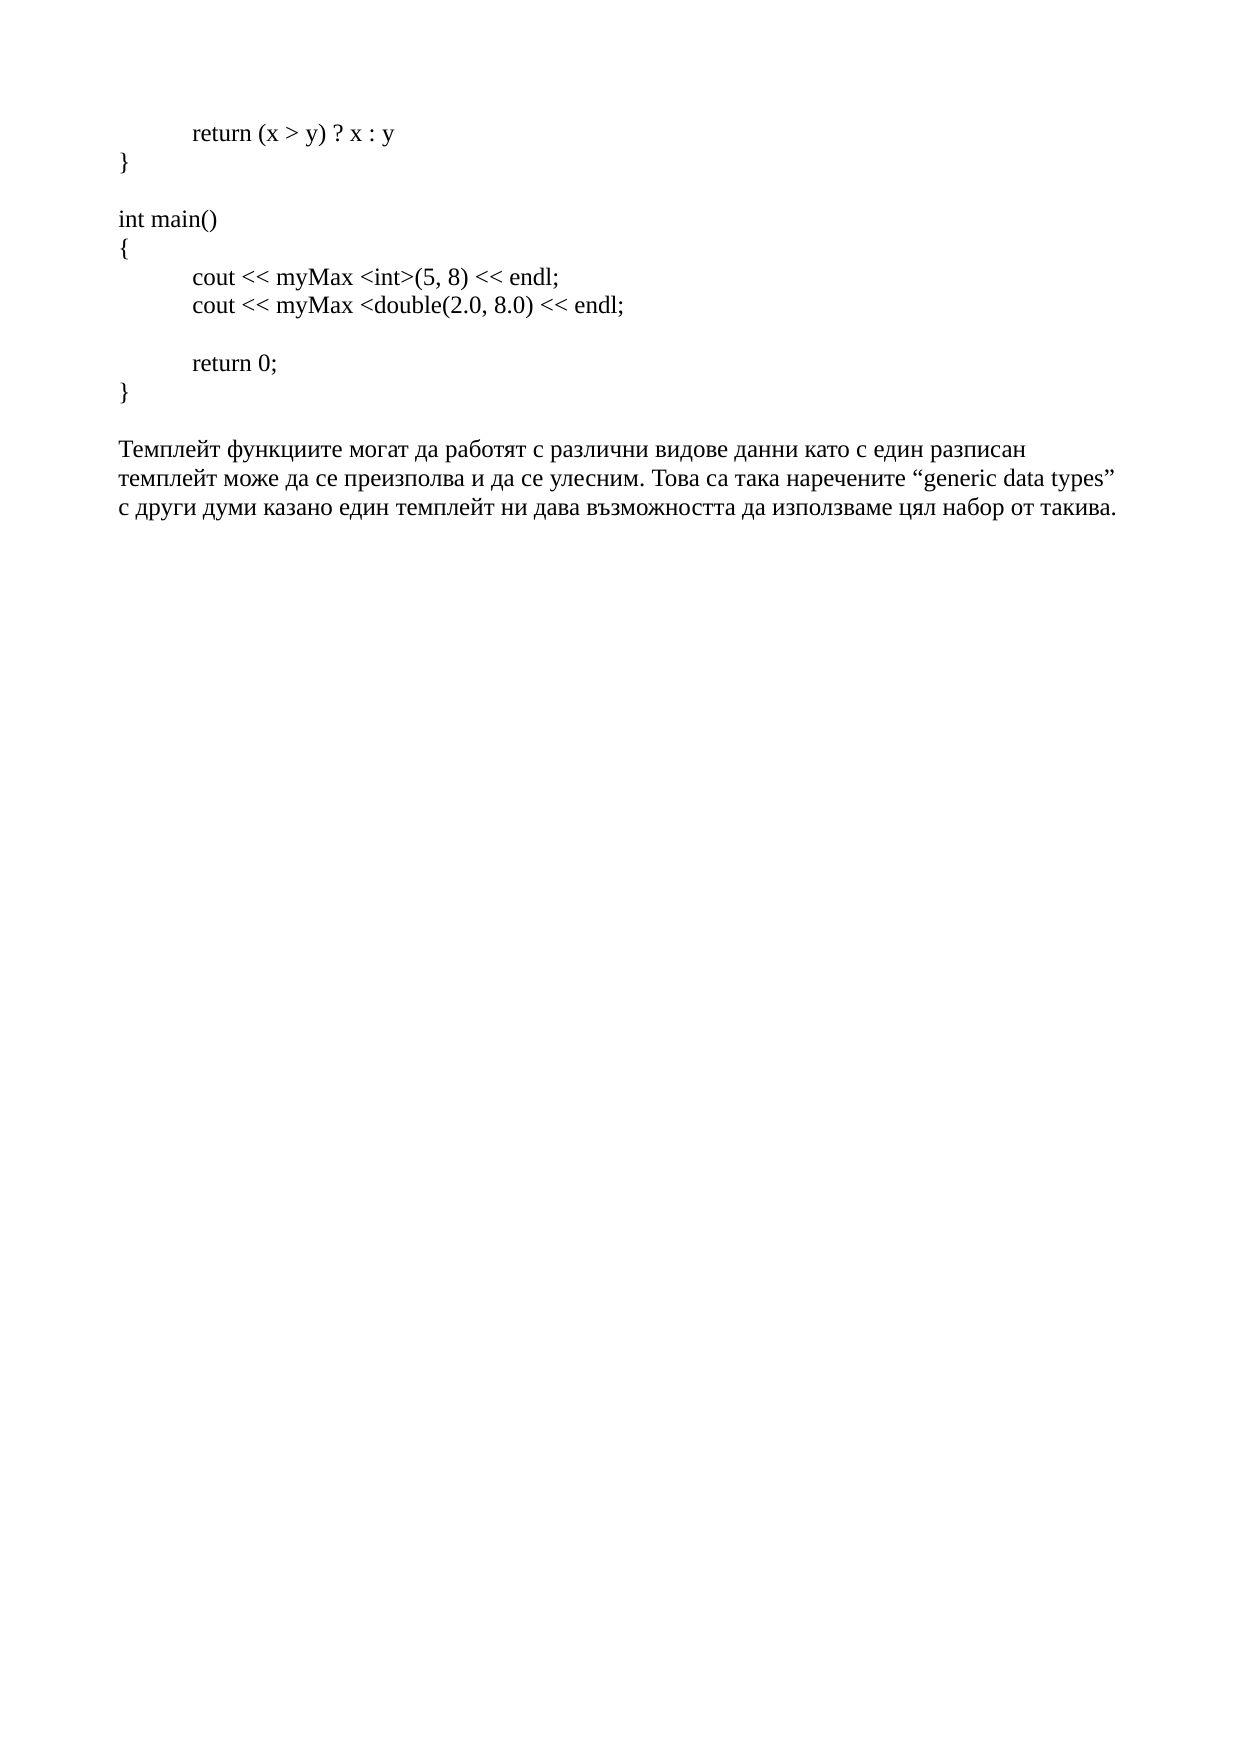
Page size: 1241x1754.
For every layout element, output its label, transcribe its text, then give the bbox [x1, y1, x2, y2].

text cout << myMax <double(2.0, 8.0) << endl; [118, 291, 1122, 319]
text cout << myMax <int>(5, 8) << endl; [118, 262, 1122, 291]
text Темплейт функциите могат да работят с различни видове данни като с един разписан темплейт може да се преизполва и да се улесним. Това са така наречените “generic data types” [118, 434, 1122, 492]
text } [118, 377, 1122, 406]
text } [118, 147, 1122, 176]
text return 0; [118, 348, 1122, 377]
text с други думи казано един темплейт ни дава възможността да използваме цял набор от такива. [118, 492, 1122, 521]
text { [118, 233, 1122, 262]
text int main() [118, 204, 1122, 233]
text return (x > y) ? x : y [118, 118, 1122, 147]
